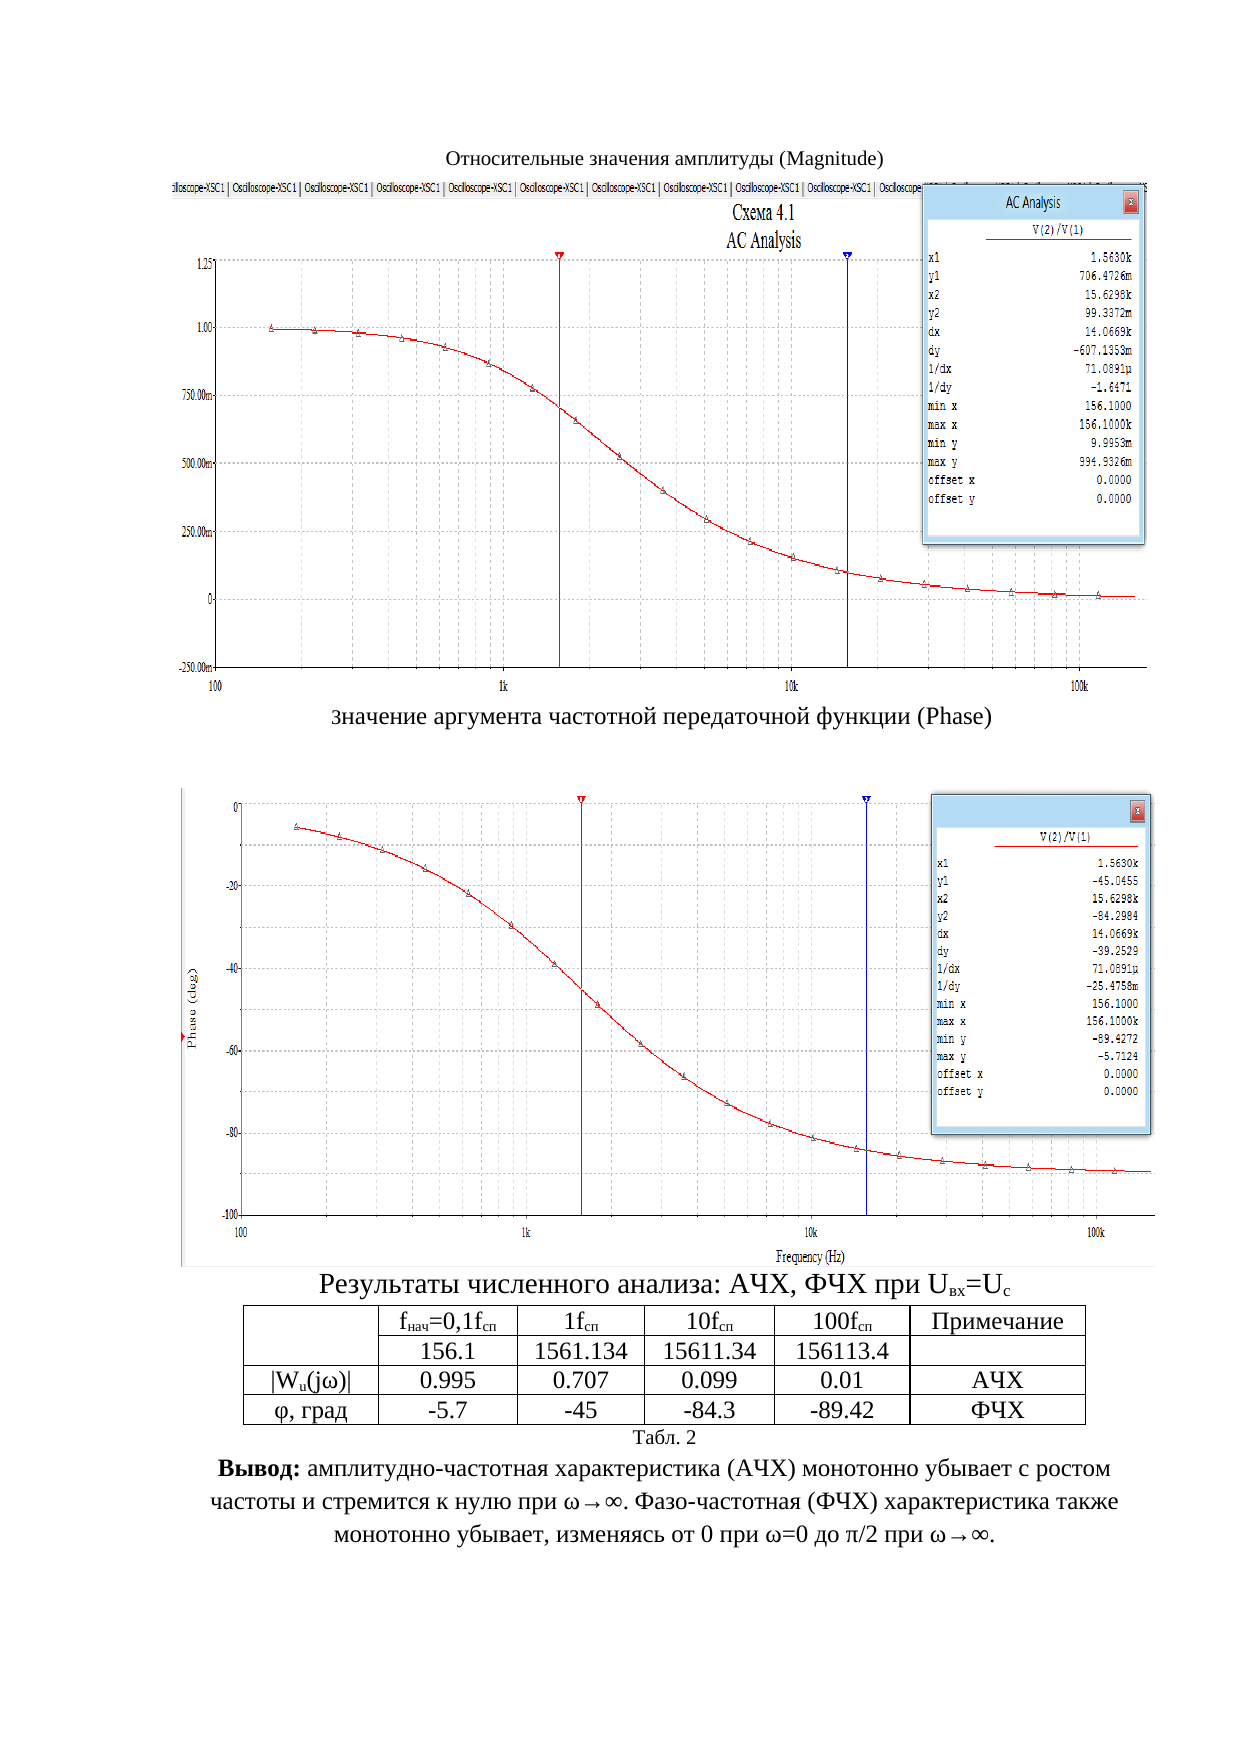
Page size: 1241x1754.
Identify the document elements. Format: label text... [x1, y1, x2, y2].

table_cell 156.1 [379, 1336, 517, 1364]
table_header [244, 1306, 378, 1364]
table_cell 15611.34 [645, 1336, 774, 1364]
table_cell 156113.4 [775, 1336, 909, 1364]
table_header 1fcп [518, 1306, 644, 1335]
text Относительные значения амплитуды (Magnitude) Значение аргумента частотной передаточной функции (Phase) Результаты численного анализа: АЧХ, ФЧХ при Uвх=Uc [177, 118, 1152, 1300]
table_cell 0.995 [379, 1366, 517, 1394]
table_cell -45 [518, 1395, 644, 1424]
table_cell φ, град [244, 1395, 378, 1424]
table_cell АЧХ [911, 1366, 1085, 1394]
table_cell 1561.134 [518, 1336, 644, 1364]
table_cell -5.7 [379, 1395, 517, 1424]
table_header 100fcп [775, 1306, 909, 1335]
table_cell 0.099 [645, 1366, 774, 1394]
table_cell 0.707 [518, 1366, 644, 1394]
text Вывод: амплитудно-частотная характеристика (АЧХ) монотонно убывает с ростом частоты и стремится к нулю при ω→∞. Фазо-частотная (ФЧХ) характеристика также монотонно убывает, изменяясь от 0 при ω=0 до π/2 при ω→∞. [177, 1453, 1152, 1607]
table_cell -89.42 [775, 1395, 909, 1424]
table_header fнач=0,1fсп [379, 1306, 517, 1335]
table_cell |Wu(jω)| [244, 1366, 378, 1394]
table_header 10fcп [645, 1306, 774, 1335]
table_cell [911, 1336, 1085, 1364]
table_cell ФЧХ [911, 1395, 1085, 1424]
table_cell 0.01 [775, 1366, 909, 1394]
table_cell -84.3 [645, 1395, 774, 1424]
table_header Примечание [911, 1306, 1085, 1335]
text Табл. 2 [177, 1425, 1152, 1449]
